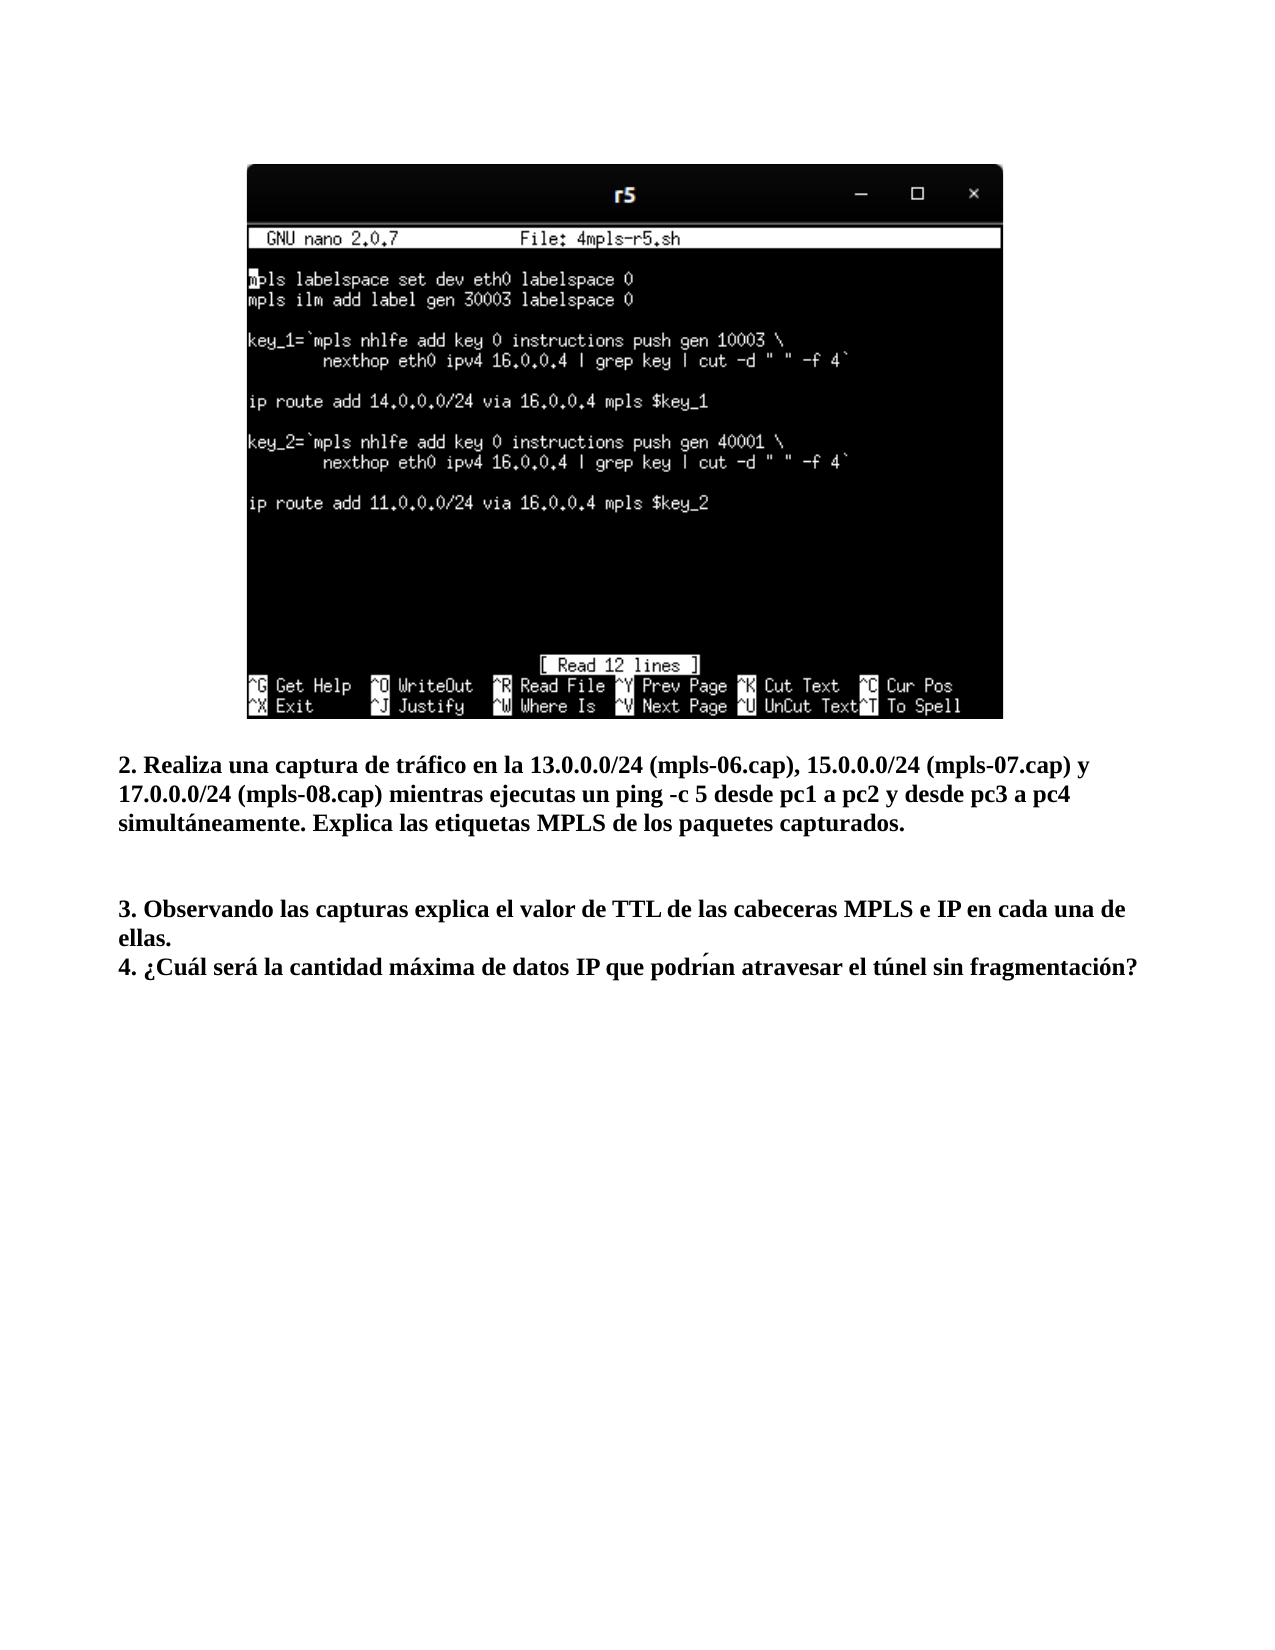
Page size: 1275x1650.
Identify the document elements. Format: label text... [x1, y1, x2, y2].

text 2. Realiza una captura de tráfico en la 13.0.0.0/24 (mpls-06.cap), 15.0.0.0/24 (mpls-07.cap) y 17.0.0.0/24 (mpls-08.cap) mientras ejecutas un ping -c 5 desde pc1 a pc2 y desde pc3 a pc4 simultáneamente. Explica las etiquetas MPLS de los paquetes capturados. [118, 751, 1157, 837]
text 4. ¿Cuál será la cantidad máxima de datos IP que podrı́an atravesar el túnel sin fragmentación? [118, 952, 1157, 981]
picture [246, 164, 1004, 719]
text 3. Observando las capturas explica el valor de TTL de las cabeceras MPLS e IP en cada una de ellas. [118, 894, 1157, 952]
